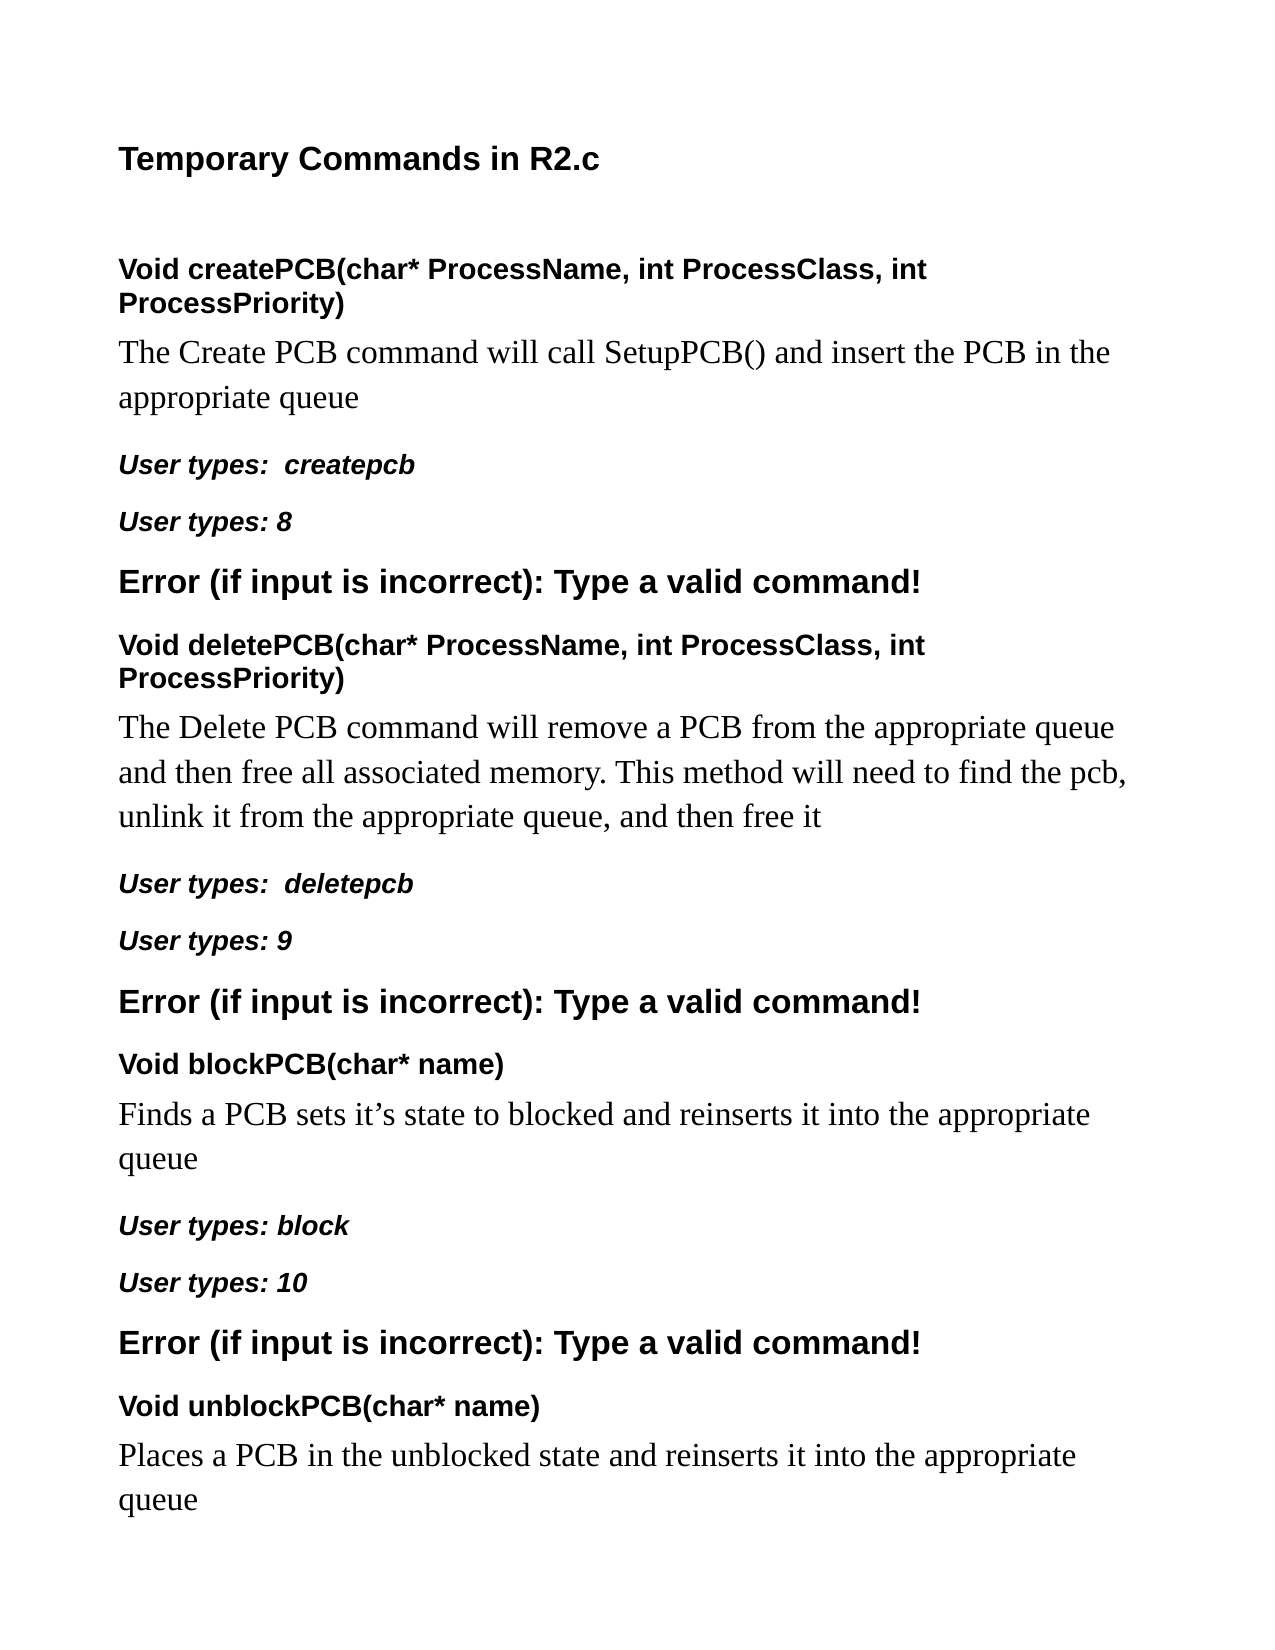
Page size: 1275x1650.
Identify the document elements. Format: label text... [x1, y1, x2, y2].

subtitle User types: 9 [118, 925, 1157, 957]
text Places a PCB in the unblocked state and reinserts it into the appropriate queue [118, 1435, 1157, 1518]
subtitle Void createPCB(char* ProcessName, int ProcessClass, int ProcessPriority) [118, 252, 1157, 320]
subtitle Error (if input is incorrect): Type a valid command! [118, 982, 1157, 1020]
subtitle Temporary Commands in R2.c [118, 139, 1157, 178]
subtitle User types: deletepcb [118, 868, 1157, 900]
subtitle Void deletePCB(char* ProcessName, int ProcessClass, int ProcessPriority) [118, 628, 1157, 695]
subtitle User types: createpcb [118, 448, 1157, 480]
subtitle User types: block [118, 1209, 1157, 1241]
text The Create PCB command will call SetupPCB() and insert the PCB in the appropriate queue [118, 332, 1157, 415]
subtitle Error (if input is incorrect): Type a valid command! [118, 1323, 1157, 1362]
text Finds a PCB sets it’s state to blocked and reinserts it into the appropriate queue [118, 1093, 1157, 1177]
subtitle User types: 8 [118, 505, 1157, 537]
subtitle User types: 10 [118, 1266, 1157, 1298]
subtitle Void unblockPCB(char* name) [118, 1389, 1157, 1423]
text The Delete PCB command will remove a PCB from the appropriate queue and then free all associated memory. This method will need to find the pcb, unlink it from the appropriate queue, and then free it [118, 708, 1157, 835]
subtitle Error (if input is incorrect): Type a valid command! [118, 562, 1157, 601]
subtitle Void blockPCB(char* name) [118, 1047, 1157, 1081]
